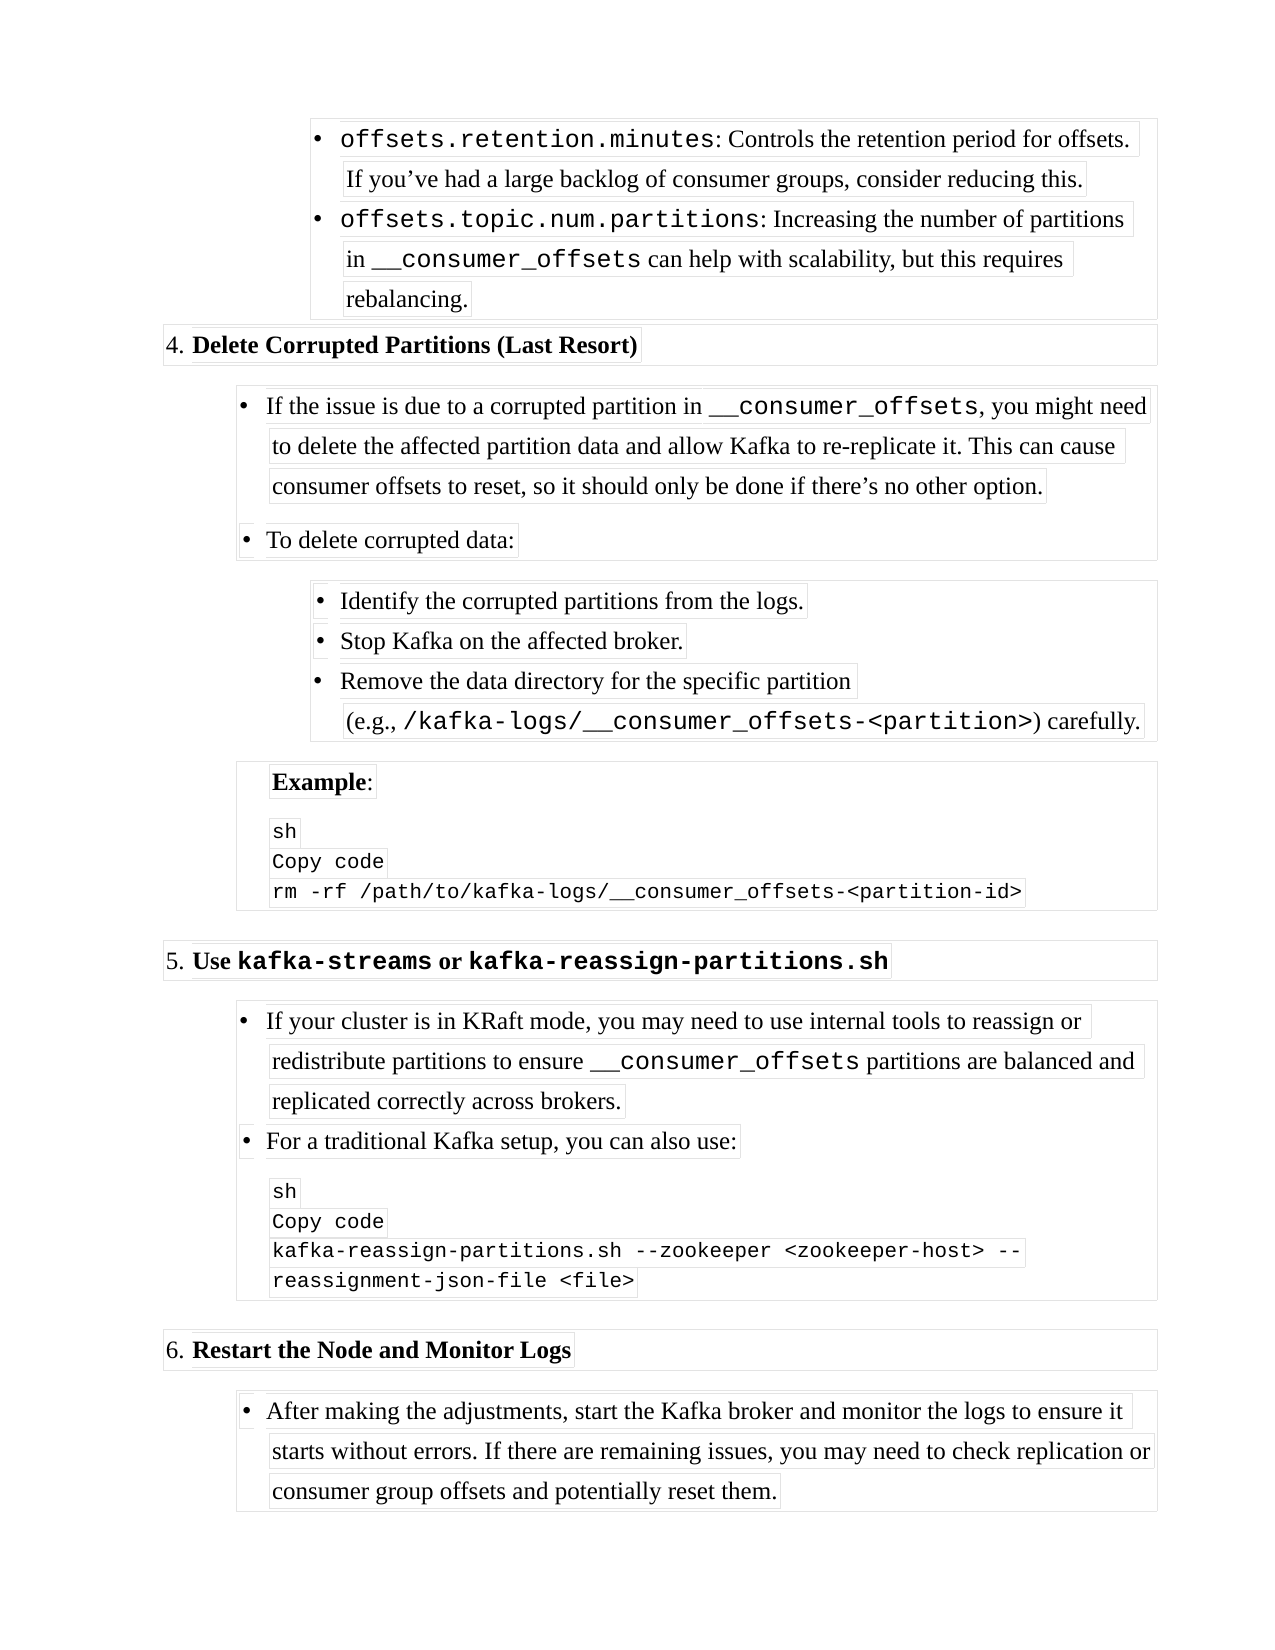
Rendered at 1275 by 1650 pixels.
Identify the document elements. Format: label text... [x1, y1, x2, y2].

list Copy code [301, 1205, 1157, 1234]
list If your cluster is in KRaft mode, you may need to use internal tools to reassign or redistribute partitions to ensure __consumer_offsets partitions are balanced and replicated correctly across brokers. [237, 1001, 1157, 1118]
list Copy code [237, 1205, 269, 1234]
list After making the adjustments, start the Kafka broker and monitor the logs to ensure it starts without errors. If there are remaining issues, you may need to check replication or consumer group offsets and potentially reset them. [237, 1391, 1157, 1511]
list Copy code [270, 849, 387, 874]
list Remove the data directory for the specific partition (e.g., /kafka-logs/__consumer_offsets-<partition>) carefully. [311, 660, 1157, 741]
list Delete Corrupted Partitions (Last Resort) [164, 325, 1157, 365]
list Copy code [237, 845, 269, 874]
list rm -rf /path/to/kafka-logs/__consumer_offsets-<partition-id> [237, 874, 1157, 910]
list Stop Kafka on the affected broker. [311, 620, 1157, 658]
list kafka-reassign-partitions.sh --zookeeper <zookeeper-host> --reassignment-json-file <file> [237, 1234, 1157, 1300]
list To delete corrupted data: [237, 519, 1157, 560]
list Identify the corrupted partitions from the logs. [311, 581, 1157, 618]
list Copy code [301, 845, 1157, 874]
list Copy code [270, 1209, 387, 1234]
list If the issue is due to a corrupted partition in __consumer_offsets, you might need to delete the affected partition data and allow Kafka to re-replicate it. This can cause consumer offsets to reset, so it should only be done if there’s no other option. [237, 386, 1157, 503]
list offsets.topic.num.partitions: Increasing the number of partitions in __consumer_offsets can help with scalability, but this requires rebalancing. [311, 198, 1157, 319]
list Example: [237, 762, 1157, 798]
list Use kafka-streams or kafka-reassign-partitions.sh [164, 941, 1157, 980]
list Restart the Node and Monitor Logs [164, 1330, 1157, 1370]
list sh [237, 1175, 1157, 1205]
list sh [237, 815, 1157, 845]
list For a traditional Kafka setup, you can also use: [237, 1120, 1157, 1158]
list offsets.retention.minutes: Controls the retention period for offsets. If you’ve had a large backlog of consumer groups, consider reducing this. [311, 119, 1157, 196]
